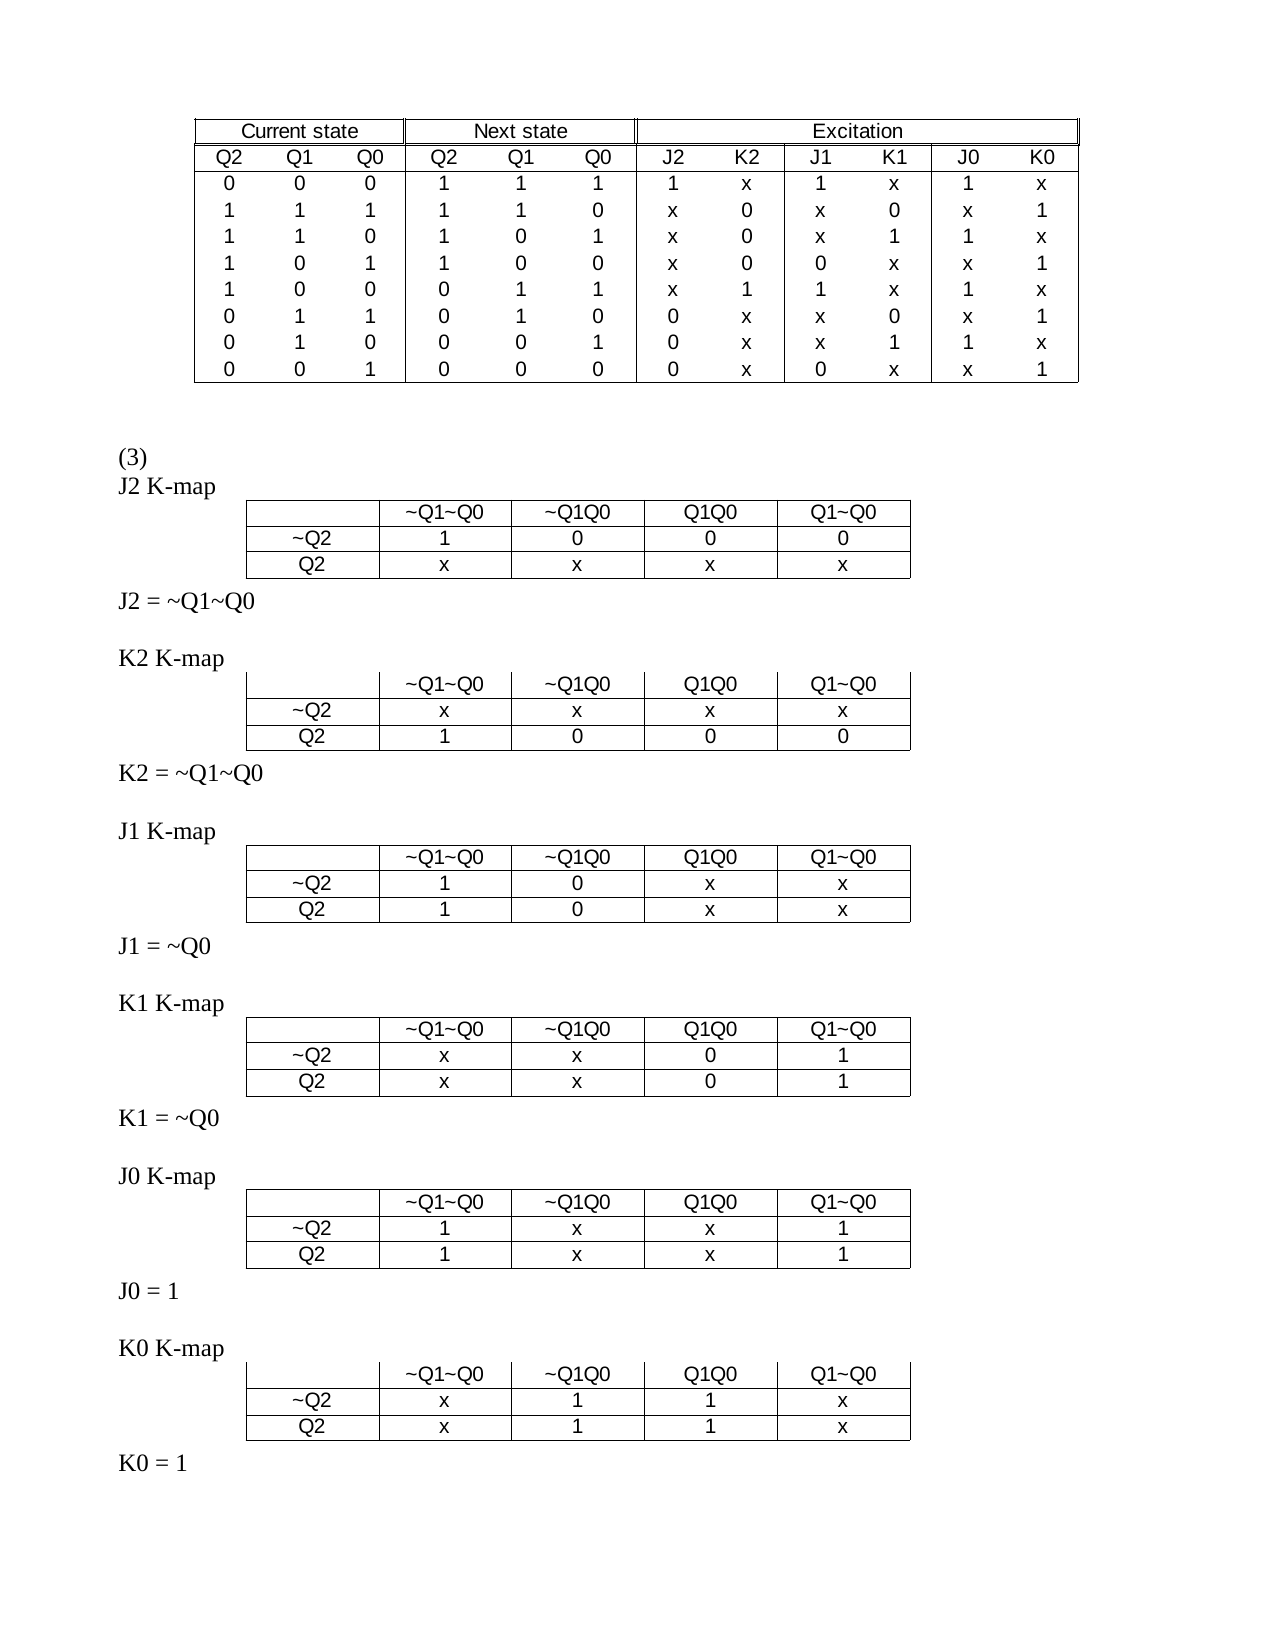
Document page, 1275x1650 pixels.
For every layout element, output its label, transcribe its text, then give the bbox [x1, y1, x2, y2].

text J2 K-map [118, 471, 1157, 500]
text K1 K-map [118, 988, 1157, 1017]
text K0 K-map [118, 1333, 1157, 1362]
text J0 K-map [118, 1161, 1157, 1190]
text K2 K-map [118, 643, 1157, 672]
text J0 = 1 [118, 1276, 1157, 1305]
text K2 = ~Q1~Q0 [118, 758, 1157, 787]
text K1 = ~Q0 [118, 1103, 1157, 1132]
text K0 = 1 [118, 1448, 1157, 1477]
text J2 = ~Q1~Q0 [118, 586, 1157, 615]
text J1 K-map [118, 816, 1157, 845]
text (3) [118, 442, 1157, 471]
text J1 = ~Q0 [118, 931, 1157, 960]
